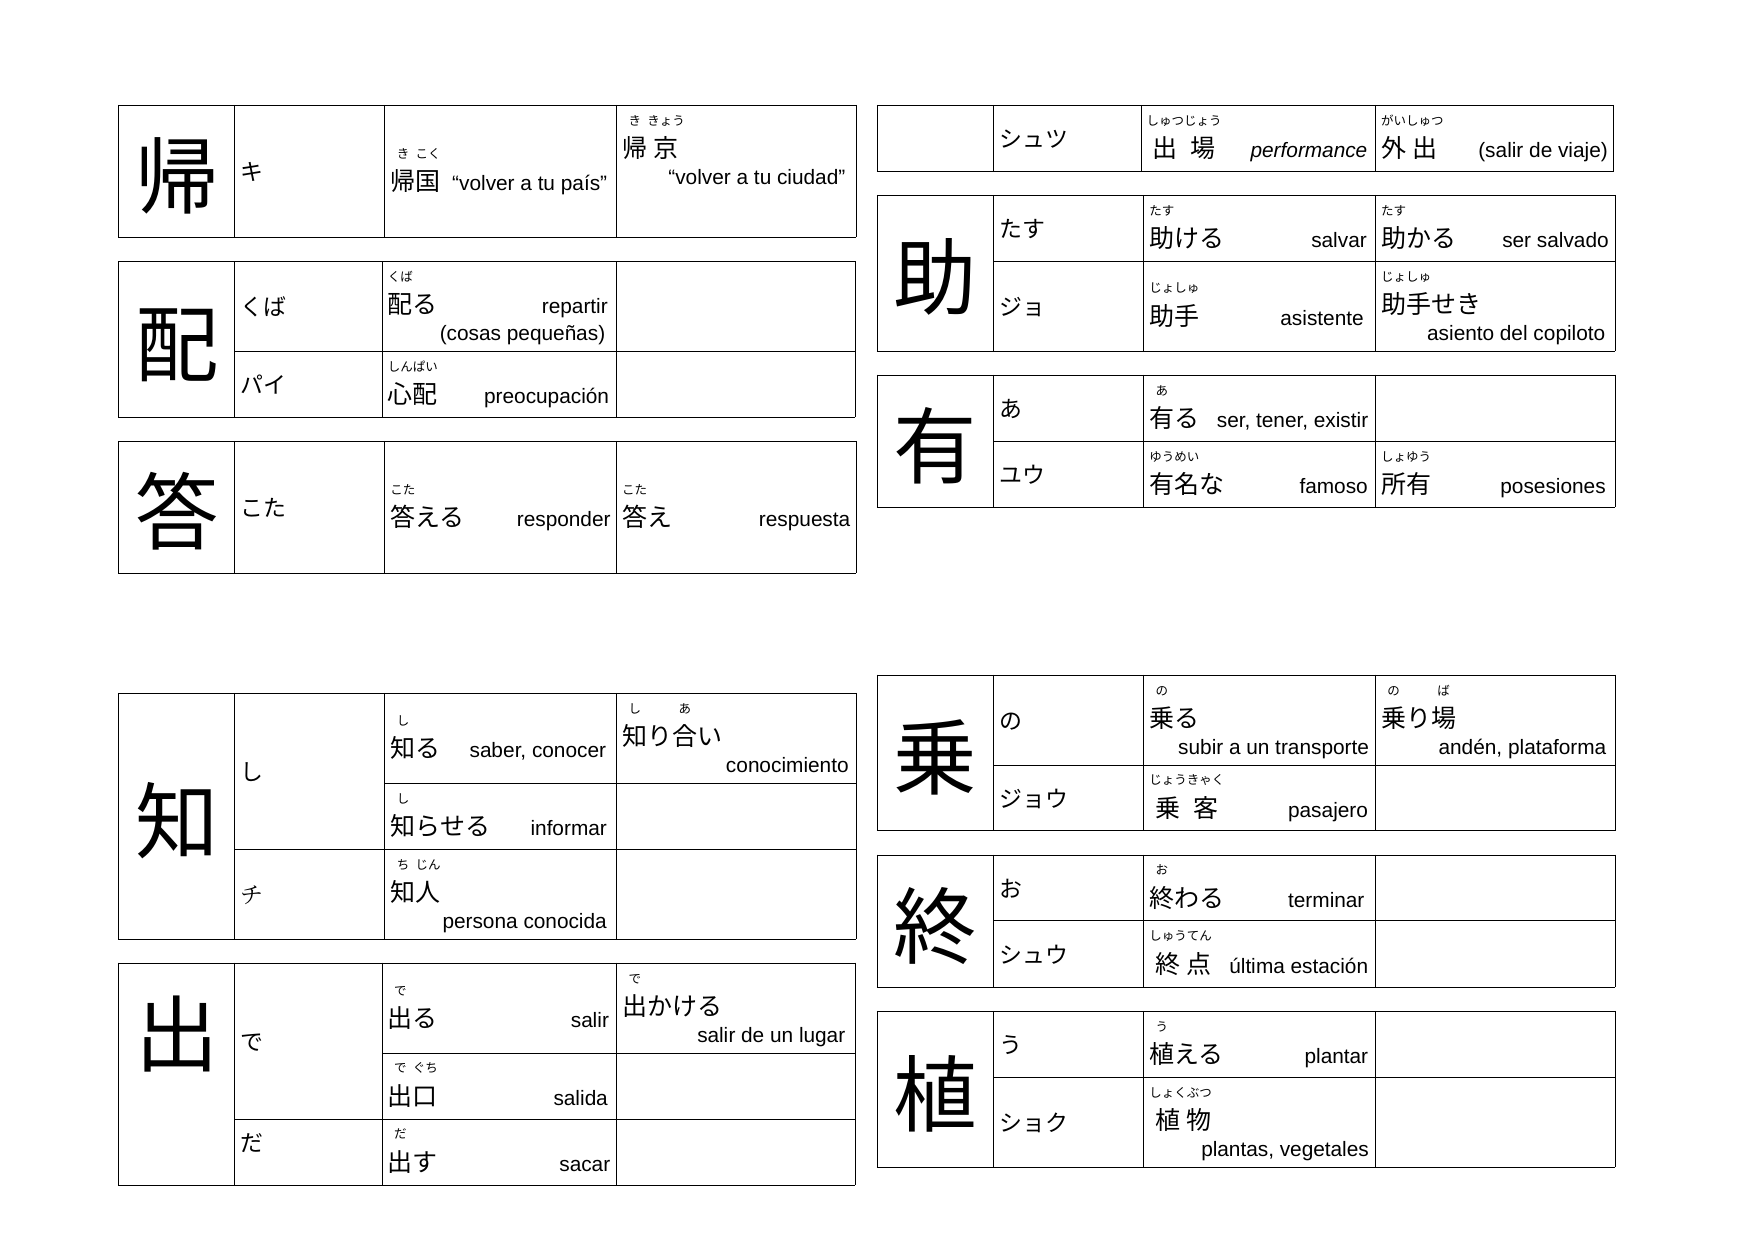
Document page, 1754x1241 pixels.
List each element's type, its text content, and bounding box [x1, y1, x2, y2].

table_cell チ [235, 850, 384, 939]
table_cell パイ [235, 352, 382, 417]
table_header 助たすける salvar [1144, 196, 1375, 261]
table_cell シュウ [994, 921, 1143, 987]
table_header 乗のり場ば andén, plataforma [1376, 676, 1615, 764]
table_header 知しり合あい conocimiento [617, 694, 856, 783]
table_header [1376, 1012, 1615, 1077]
table_header 有ある ser, tener, existir [1144, 376, 1375, 441]
table_header の [994, 676, 1143, 764]
table_header たす [994, 196, 1143, 261]
table_cell ジョ [994, 262, 1143, 351]
table_header [1376, 856, 1615, 920]
table_header あ [994, 376, 1143, 441]
table_cell ユウ [994, 442, 1143, 507]
table_cell 知ち人じん persona conocida [385, 850, 616, 939]
table_cell 帰き国こく “volver a tu país” [385, 106, 616, 237]
table_cell 外がい出しゅつ (salir de viaje) [1376, 106, 1613, 171]
table_header 出 [119, 964, 234, 1184]
table_header 乗のる subir a un transporte [1144, 676, 1375, 764]
table_header 助たすかる ser salvado [1376, 196, 1615, 261]
table_header 答こたえ respuesta [617, 442, 856, 573]
table_header 答こたえる responder [385, 442, 616, 573]
table_cell 出だす sacar [383, 1120, 616, 1184]
table_cell ジョウ [994, 766, 1143, 830]
table_cell 心しん配ぱい preocupación [383, 352, 616, 417]
table_cell 知しらせる informar [385, 784, 616, 849]
table_cell [1376, 766, 1615, 830]
table_header 知しる saber, conocer [385, 694, 616, 783]
table_cell 終しゅう点てん última estación [1144, 921, 1375, 987]
table_cell 出で口ぐち salida [383, 1054, 616, 1118]
table_header 乗 [878, 676, 993, 830]
table_cell [617, 850, 856, 939]
table_header お [994, 856, 1143, 920]
table_cell [1376, 921, 1615, 987]
table_cell [617, 1120, 855, 1184]
table_header 終 [878, 856, 993, 987]
table_cell 所しょ有ゆう posesiones [1376, 442, 1615, 507]
table_cell [617, 352, 855, 417]
table_cell 乗じょう客きゃく pasajero [1144, 766, 1375, 830]
table_cell ショク [994, 1078, 1143, 1167]
table_header う [994, 1012, 1143, 1077]
table_cell [617, 1054, 855, 1118]
table_header [1376, 376, 1615, 441]
table_cell 帰き京きょう “volver a tu ciudad” [617, 106, 856, 237]
table_header くば [235, 262, 382, 351]
table_header 有 [878, 376, 993, 507]
table_cell 植しょく物ぶつ plantas, vegetales [1144, 1078, 1375, 1167]
table_header 出でかける salir de un lugar [617, 964, 855, 1053]
table_cell 有ゆう名めいな famoso [1144, 442, 1375, 507]
table_header 答 [119, 442, 234, 573]
table_cell 助じょ手しゅ asistente [1144, 262, 1375, 351]
table_cell [1376, 1078, 1615, 1167]
table_header 帰 [119, 106, 234, 237]
table_header 配くばる repartir (cosas pequeñas) [383, 262, 616, 351]
table_header 植うえる plantar [1144, 1012, 1375, 1077]
table_header [878, 106, 993, 171]
table_header 助 [878, 196, 993, 351]
table_header し [235, 694, 384, 849]
table_header 配 [119, 262, 234, 417]
table_header [617, 262, 855, 351]
table_header 植 [878, 1012, 993, 1167]
table_cell 出しゅつ場じょう performance [1142, 106, 1375, 171]
table_cell シュツ [994, 106, 1141, 171]
table_cell [617, 784, 856, 849]
table_cell キ [235, 106, 384, 237]
table_header で [235, 964, 382, 1118]
table_cell だ [235, 1120, 382, 1184]
table_header 終おわる terminar [1144, 856, 1375, 920]
table_header 知 [119, 694, 234, 939]
table_cell 助じょ手しゅせき asiento del copiloto [1376, 262, 1615, 351]
table_header 出でる salir [383, 964, 616, 1053]
table_header こた [235, 442, 384, 573]
